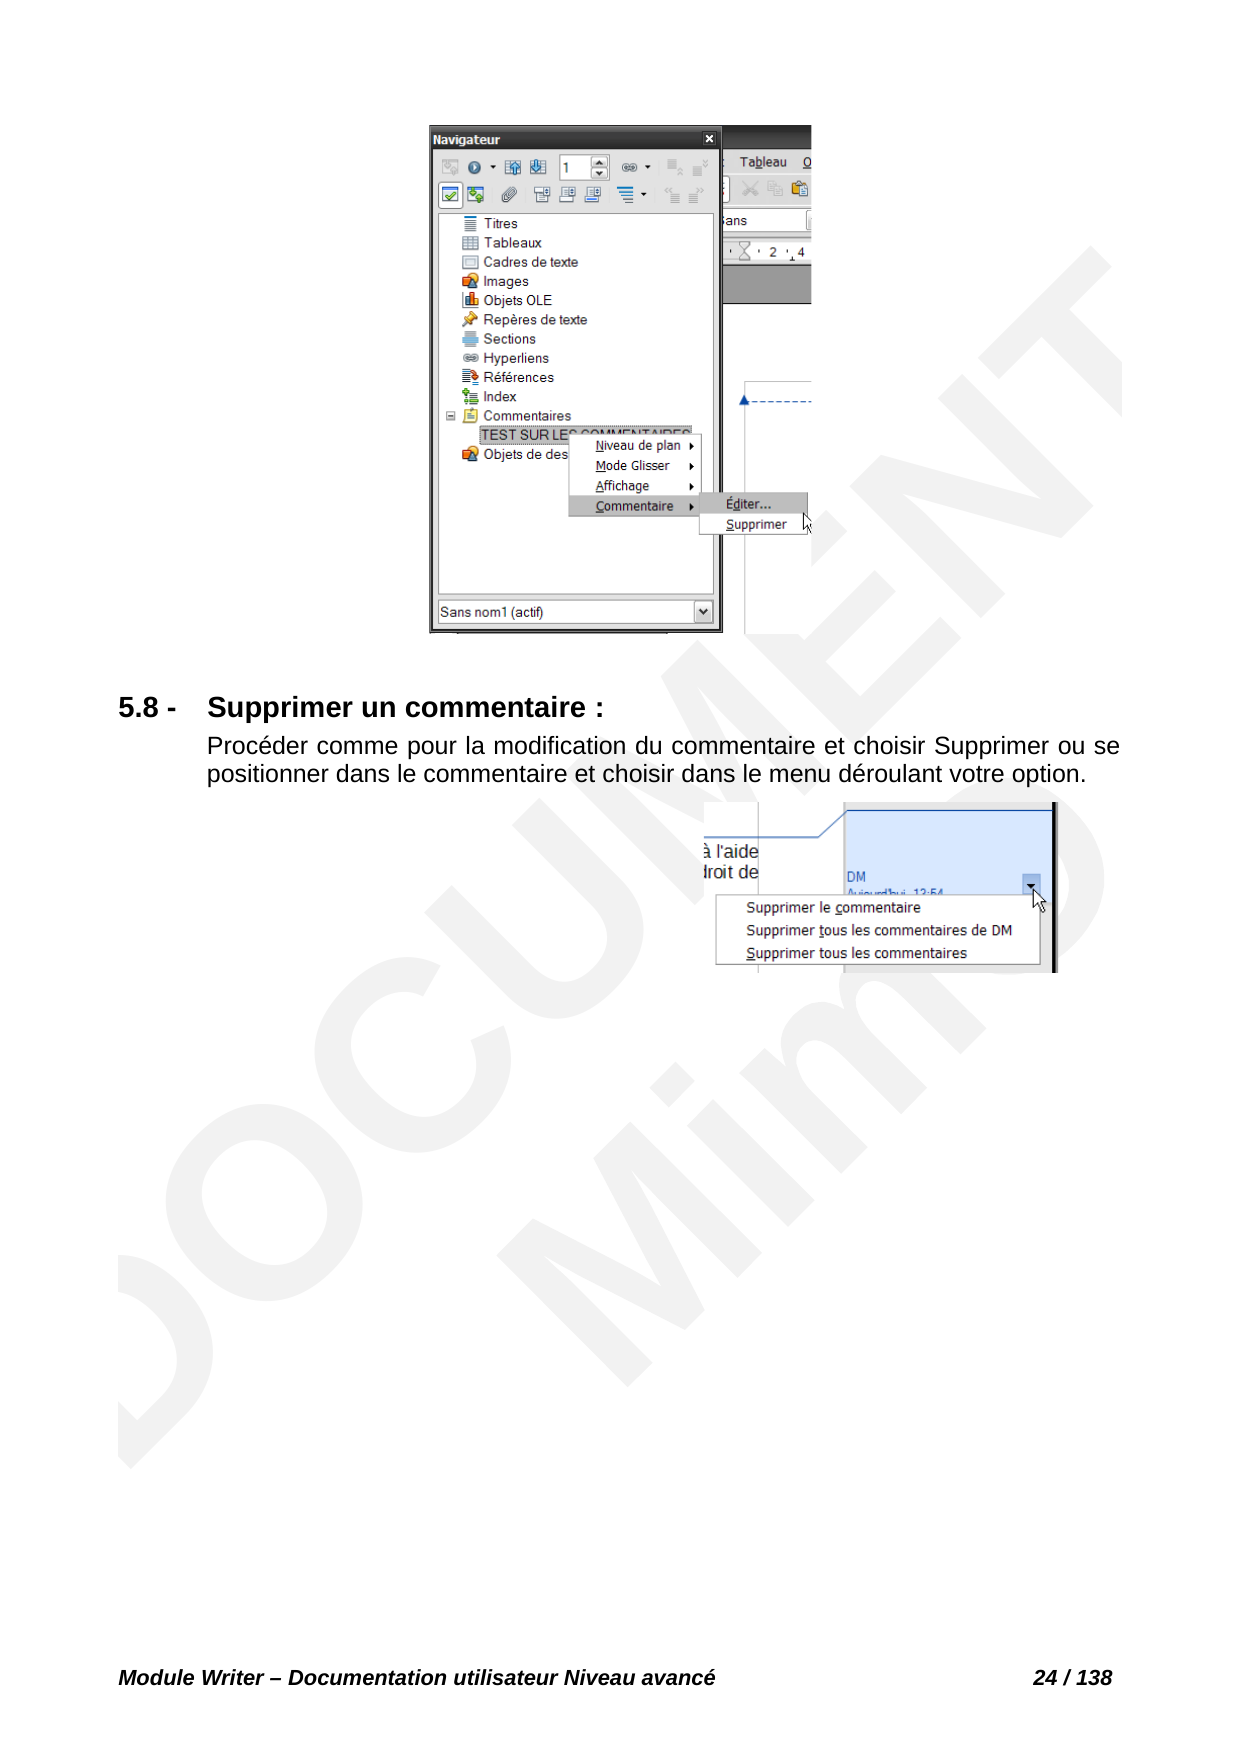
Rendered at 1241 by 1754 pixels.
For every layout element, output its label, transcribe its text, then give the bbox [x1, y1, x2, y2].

list Procéder comme pour la modification du commentaire et choisir Supprimer ou se positionner dans le commentaire et choisir dans le menu déroulant votre option. [207, 732, 1122, 788]
picture [429, 125, 812, 634]
picture [703, 802, 1059, 973]
subtitle Supprimer un commentaire : [118, 691, 1122, 724]
